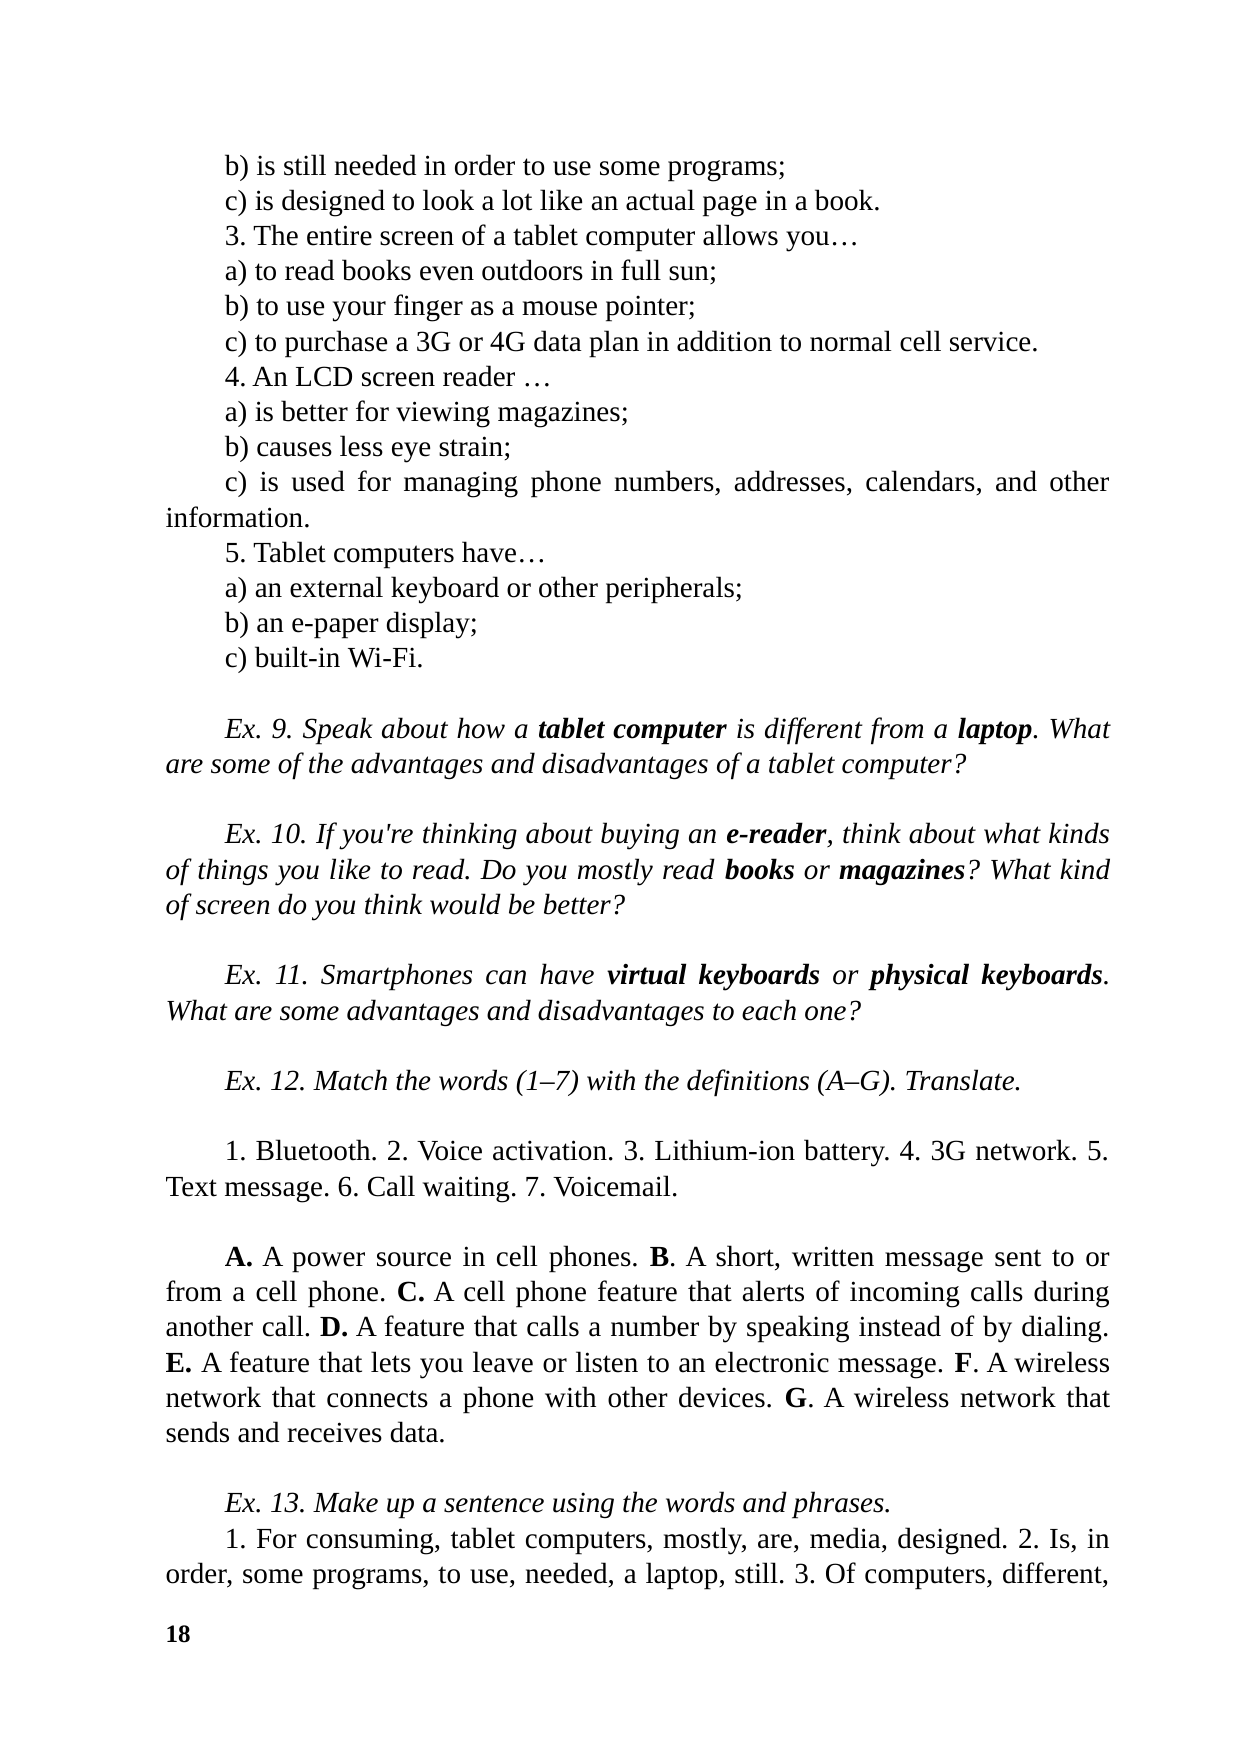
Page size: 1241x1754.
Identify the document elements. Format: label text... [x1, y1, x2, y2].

text 3. The entire screen of a tablet computer allows you… [165, 218, 1110, 252]
text b) to use your finger as a mouse pointer; [165, 288, 1110, 322]
text c) is used for managing phone numbers, addresses, calendars, and other information. [165, 464, 1110, 533]
text Ex. 11. Smartphones can have virtual keyboards or physical keyboards. What are some advantages and disadvantages to each one? [165, 957, 1110, 1026]
text b) is still needed in order to use some programs; [165, 148, 1110, 181]
text c) built-in Wi-Fi. [165, 641, 1110, 674]
text A. A power source in cell phones. B. A short, written message sent to or from a cell phone. C. A cell phone feature that alerts of incoming calls during another call. D. A feature that calls a number by speaking instead of by dialing. E. A feature that lets you leave or listen to an electronic message. F. A wireless network that connects a phone with other devices. G. A wireless network that sends and receives data. [165, 1239, 1110, 1449]
text 4. An LCD screen reader … [165, 359, 1110, 392]
text c) is designed to look a lot like an actual page in a book. [165, 183, 1110, 216]
text a) is better for viewing magazines; [165, 394, 1110, 428]
text 1. For consuming, tablet computers, mostly, are, media, designed. 2. Is, in order, some programs, to use, needed, a laptop, still. 3. Of computers, different, [165, 1521, 1110, 1589]
text Ex. 10. If you're thinking about buying an e-reader, think about what kinds of things you like to read. Do you mostly read books or magazines? What kind of screen do you think would be better? [165, 817, 1110, 921]
text a) an external keyboard or other peripherals; [165, 570, 1110, 604]
text 5. Tablet computers have… [165, 535, 1110, 568]
text Ex. 9. Speak about how a tablet computer is different from a laptop. What are some of the advantages and disadvantages of a tablet computer? [165, 711, 1110, 780]
text 1. Bluetooth. 2. Voice activation. 3. Lithium-ion battery. 4. 3G network. 5. Text message. 6. Call waiting. 7. Voicemail. [165, 1133, 1110, 1202]
text c) to purchase a 3G or 4G data plan in addition to normal cell service. [165, 324, 1110, 357]
text a) to read books even outdoors in full sun; [165, 253, 1110, 287]
text b) an e-paper display; [165, 605, 1110, 639]
text b) causes less eye strain; [165, 429, 1110, 463]
text Ex. 13. Make up a sentence using the words and phrases. [165, 1486, 1110, 1519]
text Ex. 12. Match the words (1–7) with the definitions (A–G). Translate. [165, 1063, 1110, 1097]
